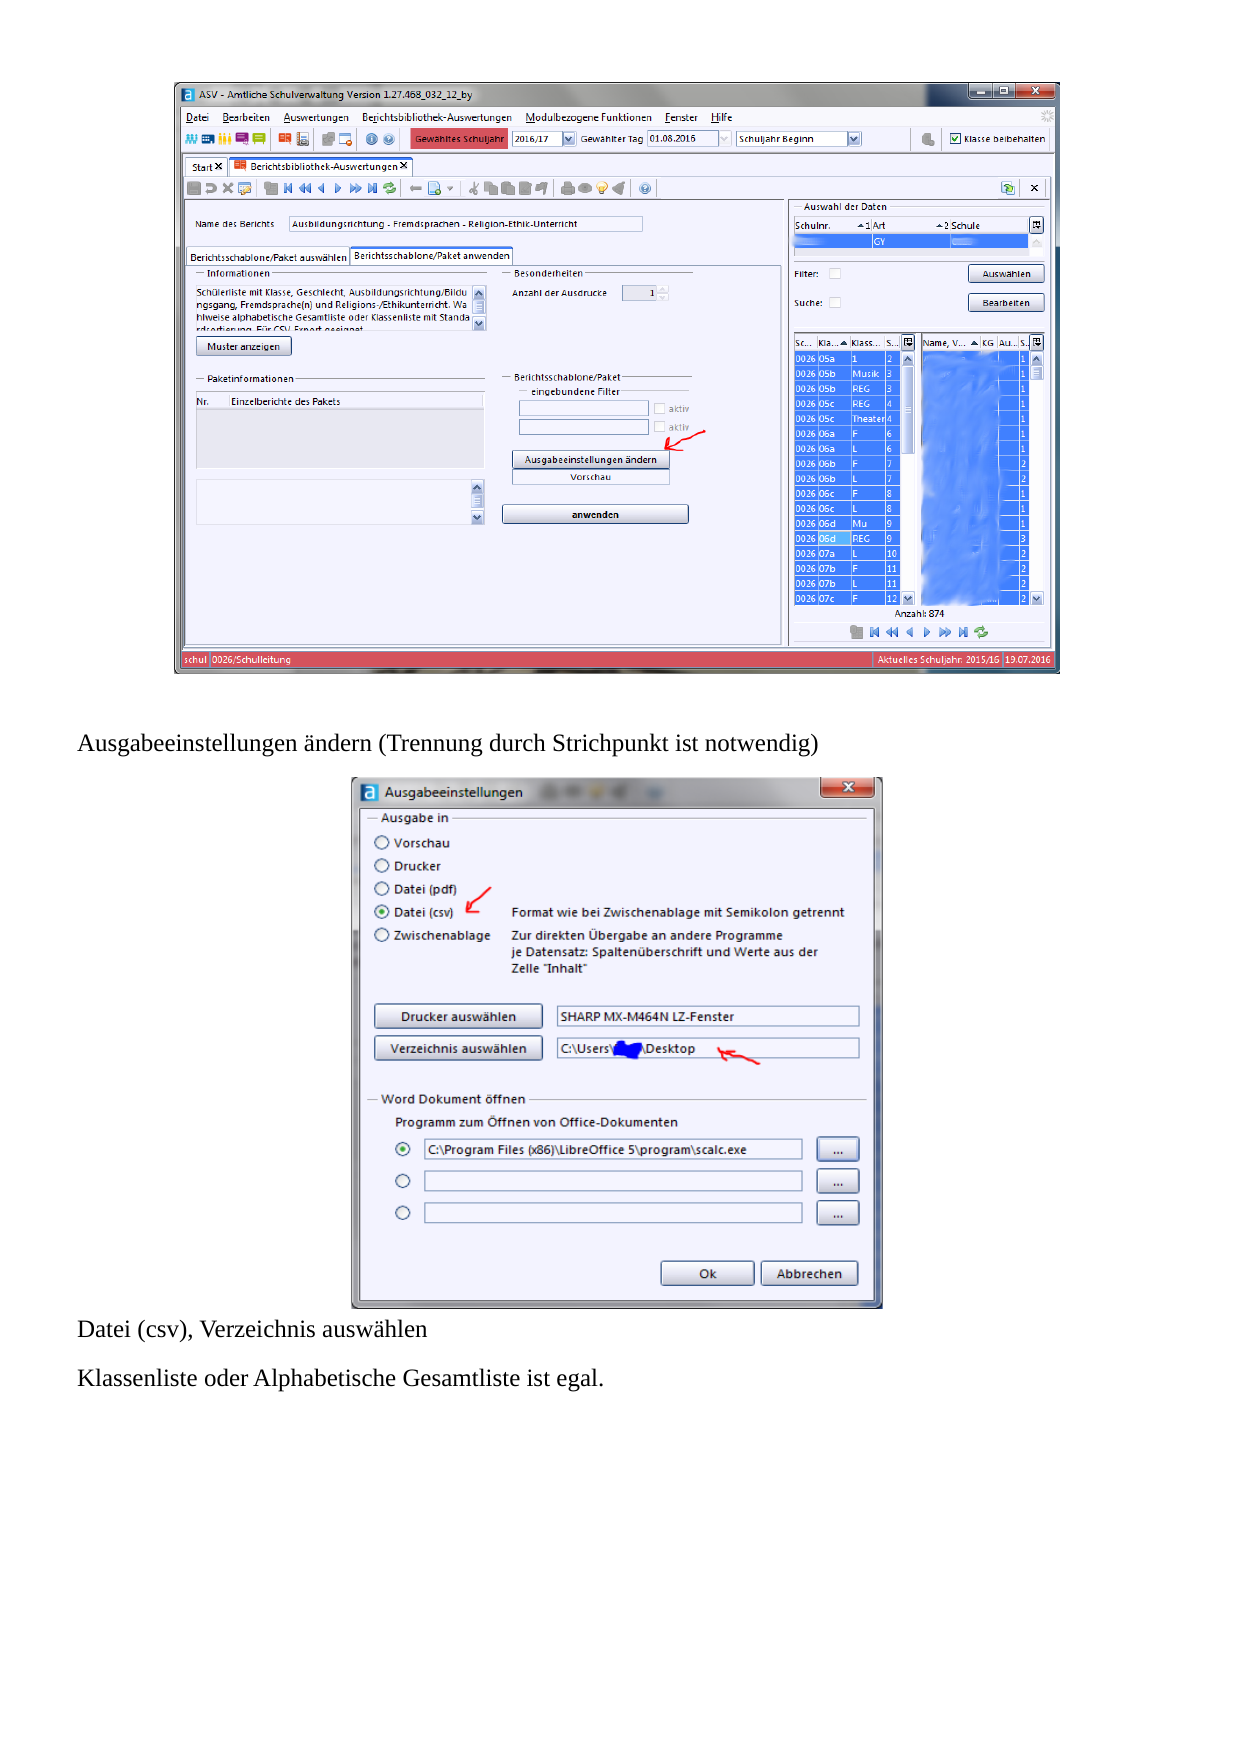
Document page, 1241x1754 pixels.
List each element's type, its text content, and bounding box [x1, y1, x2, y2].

picture [174, 82, 1060, 674]
text Ausgabeeinstellungen ändern (Trennung durch Strichpunkt ist notwendig) [77, 728, 1157, 757]
text Datei (csv), Verzeichnis auswählen [77, 1184, 1157, 1343]
picture [351, 777, 883, 1309]
text Klassenliste oder Alphabetische Gesamtliste ist egal. [77, 1363, 1157, 1392]
